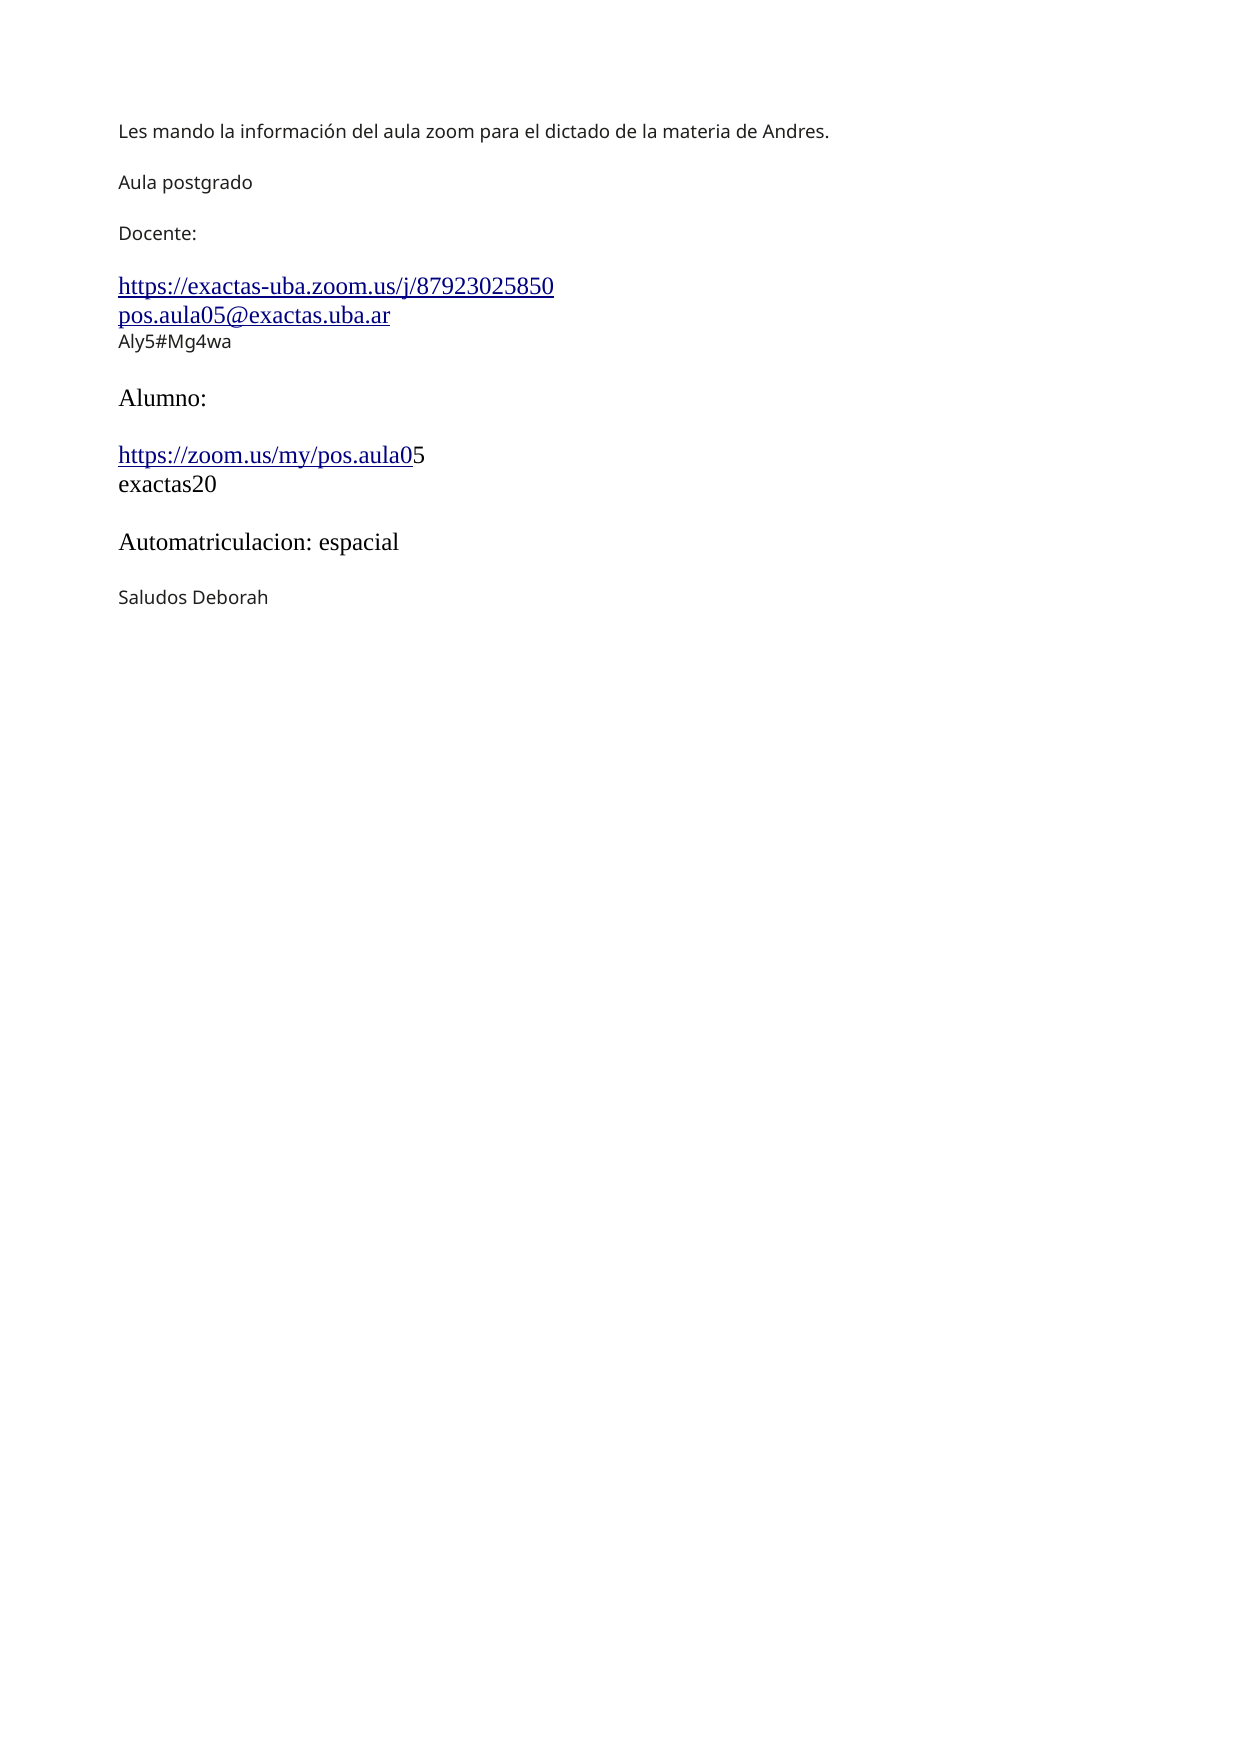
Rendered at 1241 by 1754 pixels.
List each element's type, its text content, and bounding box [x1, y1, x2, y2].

text Les mando la información del aula zoom para el dictado de la materia de Andres. [118, 118, 1122, 144]
text Alumno: [118, 383, 1122, 412]
text Automatriculacion: espacial [118, 527, 1122, 556]
text exactas20 [118, 469, 1122, 498]
text https://zoom.us/my/pos.aula05 [118, 441, 1122, 469]
text Saludos Deborah [118, 584, 1122, 610]
text Aula postgrado [118, 144, 1122, 195]
text Docente: https://exactas-uba.zoom.us/j/87923025850 pos.aula05@exactas.uba.ar Aly5#Mg4wa [118, 220, 1122, 354]
